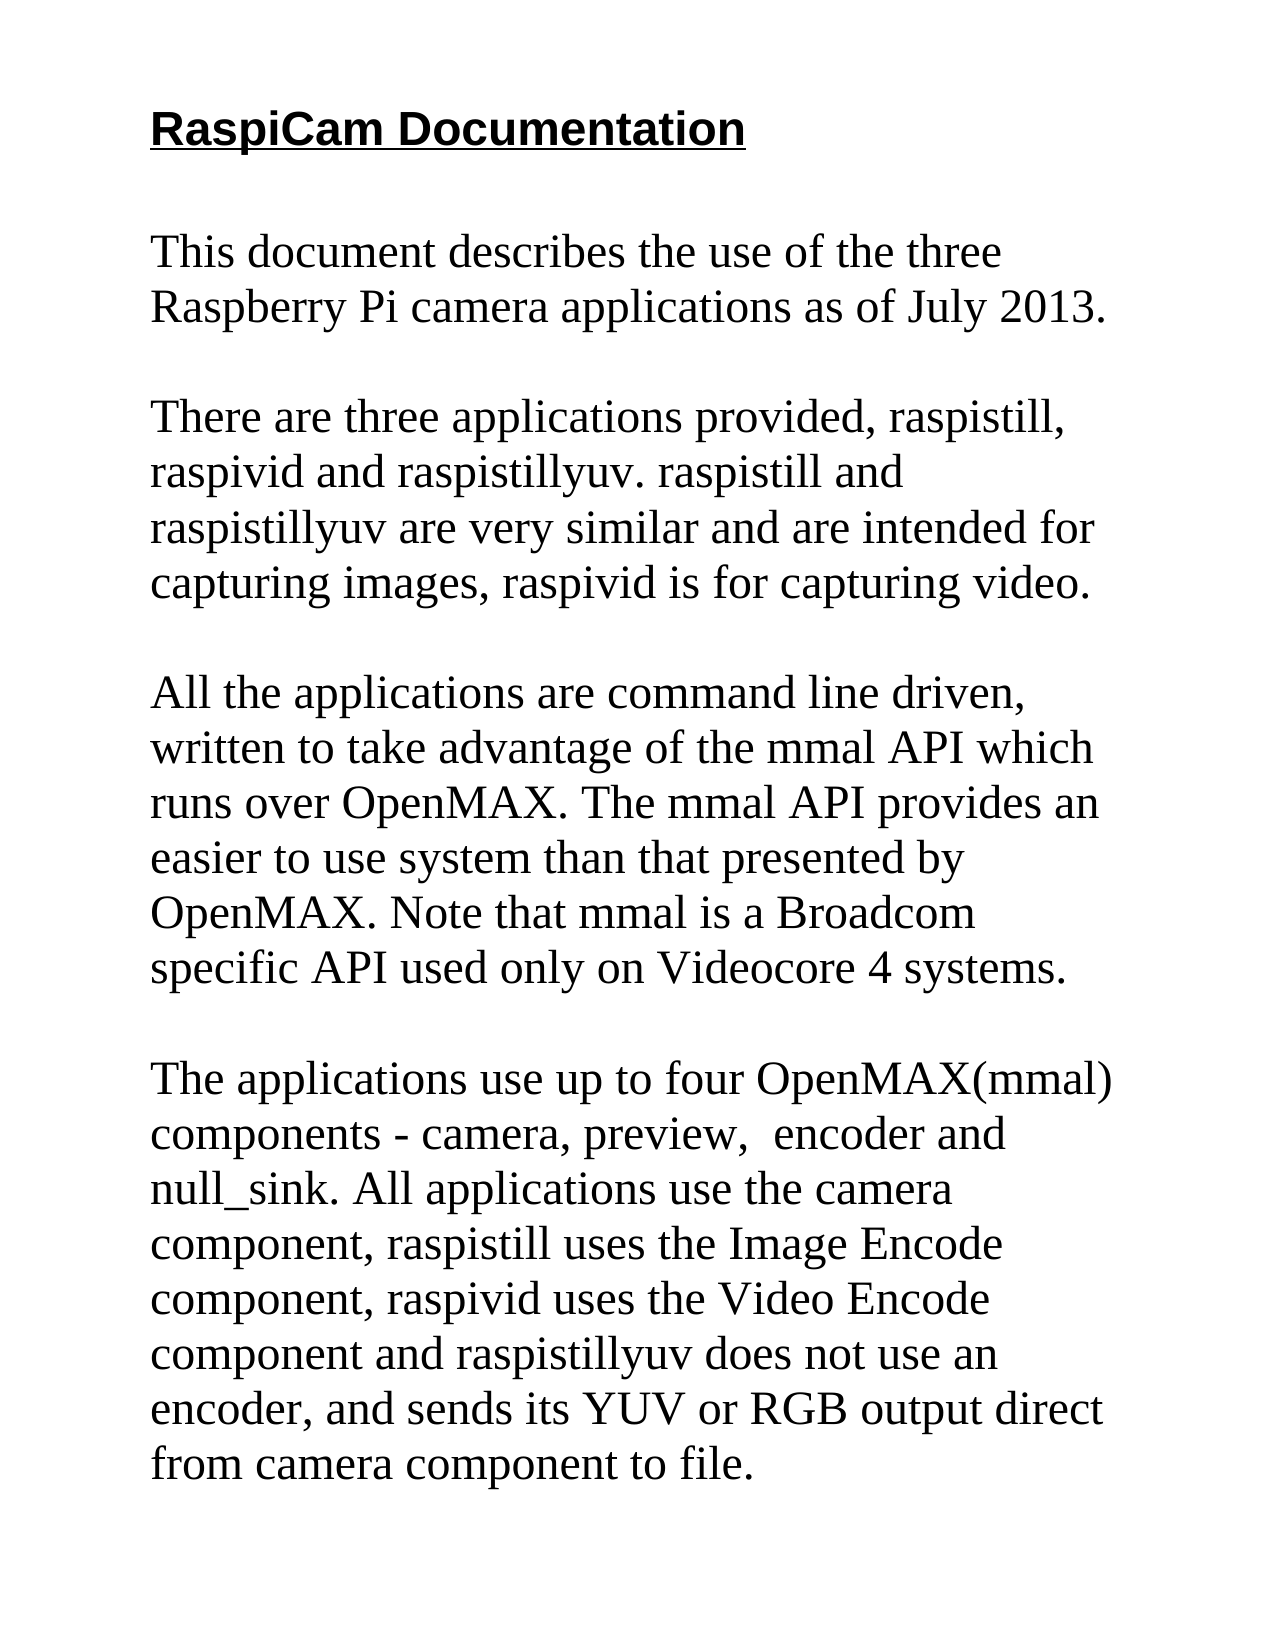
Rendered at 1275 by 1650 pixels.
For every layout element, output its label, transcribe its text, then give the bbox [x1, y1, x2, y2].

text All the applications are command line driven, written to take advantage of the mmal API which runs over OpenMAX. The mmal API provides an easier to use system than that presented by OpenMAX. Note that mmal is a Broadcom specific API used only on Videocore 4 systems. [150, 663, 1125, 994]
text There are three applications provided, raspistill, raspivid and raspistillyuv. raspistill and raspistillyuv are very similar and are intended for capturing images, raspivid is for capturing video. [150, 388, 1125, 608]
text RaspiCam Documentation [150, 100, 1125, 155]
text The applications use up to four OpenMAX(mmal) components - camera, preview, encoder and null_sink. All applications use the camera component, raspistill uses the Image Encode component, raspivid uses the Video Encode component and raspistillyuv does not use an encoder, and sends its YUV or RGB output direct from camera component to file. [150, 1049, 1125, 1490]
text This document describes the use of the three Raspberry Pi camera applications as of July 2013. [150, 223, 1125, 333]
